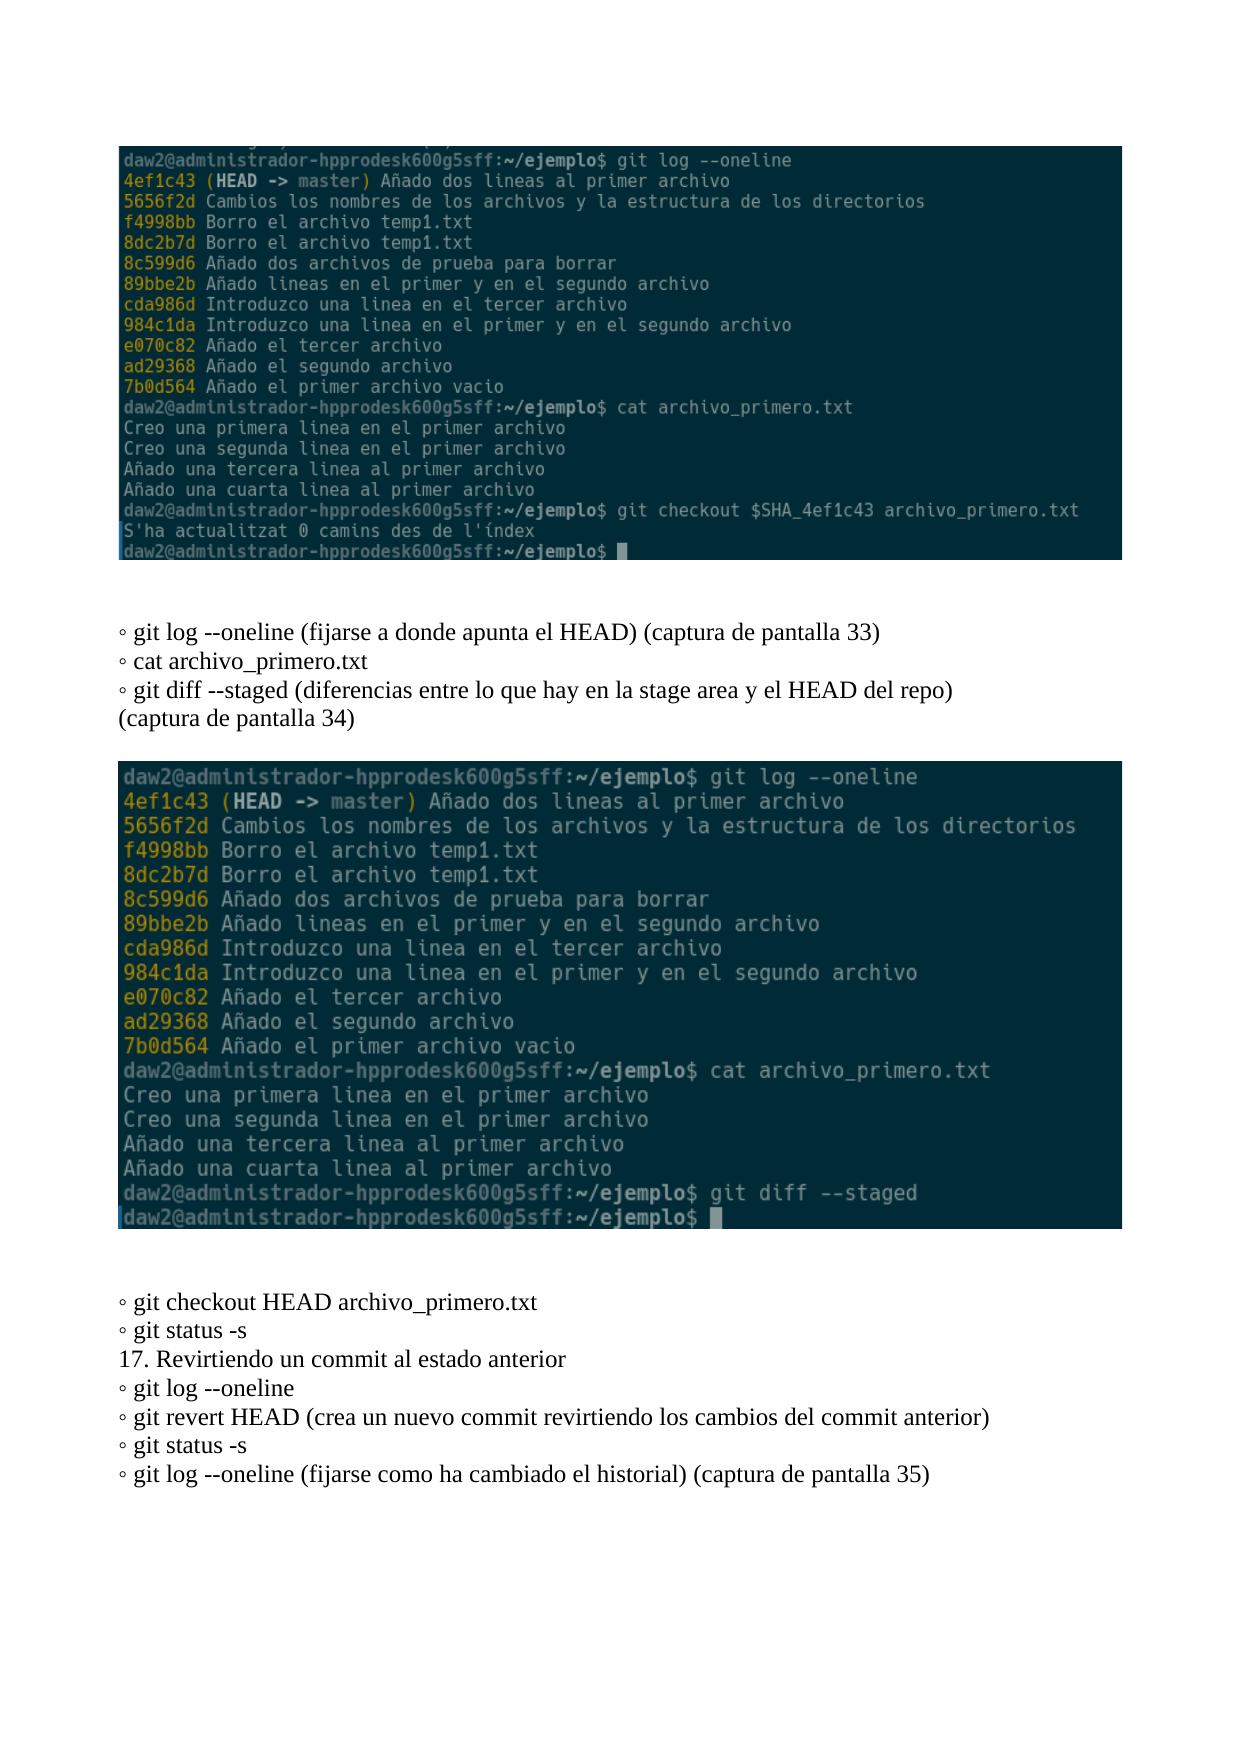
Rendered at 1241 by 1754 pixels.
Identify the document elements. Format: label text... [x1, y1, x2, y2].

picture [752, 198, 759, 207]
picture [228, 153, 236, 166]
picture [603, 895, 610, 906]
picture [467, 895, 476, 906]
picture [321, 400, 328, 413]
picture [351, 359, 358, 372]
picture [917, 503, 924, 516]
picture [280, 524, 286, 537]
picture [434, 363, 439, 372]
picture [600, 772, 612, 784]
picture [331, 198, 338, 207]
picture [425, 363, 430, 372]
picture [218, 174, 225, 187]
picture [660, 280, 666, 287]
picture [787, 915, 794, 931]
picture [431, 842, 439, 857]
picture [321, 424, 326, 434]
picture [250, 195, 255, 207]
picture [218, 321, 225, 331]
picture [434, 400, 451, 416]
picture [177, 339, 184, 351]
picture [289, 157, 307, 166]
picture [565, 1139, 574, 1151]
picture [598, 154, 605, 169]
picture [455, 1111, 463, 1126]
picture [249, 280, 256, 290]
picture [724, 821, 733, 833]
picture [369, 1091, 378, 1102]
picture [541, 1184, 549, 1200]
picture [515, 321, 533, 331]
picture [272, 1115, 280, 1126]
picture [187, 194, 194, 207]
picture [732, 503, 738, 516]
picture [300, 218, 307, 228]
picture [125, 421, 132, 434]
picture [567, 260, 574, 269]
picture [712, 1188, 720, 1204]
picture [162, 842, 170, 857]
picture [228, 342, 235, 351]
picture [382, 772, 403, 788]
picture [431, 944, 439, 955]
picture [393, 548, 399, 557]
picture [229, 524, 235, 537]
picture [598, 504, 605, 519]
picture [872, 1066, 879, 1077]
picture [167, 194, 173, 207]
picture [369, 993, 378, 1004]
picture [177, 277, 184, 290]
picture [752, 503, 759, 519]
picture [186, 866, 195, 882]
picture [600, 297, 605, 310]
picture [418, 1115, 427, 1126]
picture [663, 821, 672, 837]
picture [269, 503, 286, 516]
picture [454, 177, 461, 187]
picture [125, 944, 134, 955]
picture [341, 363, 348, 372]
picture [454, 153, 461, 166]
picture [297, 1091, 305, 1102]
picture [625, 1066, 648, 1078]
picture [651, 1188, 661, 1204]
picture [357, 968, 366, 980]
picture [638, 891, 648, 906]
picture [174, 940, 183, 955]
picture [481, 842, 488, 857]
picture [146, 380, 163, 393]
picture [149, 1164, 158, 1175]
picture [467, 1062, 489, 1078]
picture [259, 1038, 268, 1053]
picture [736, 919, 745, 931]
picture [443, 944, 452, 955]
picture [296, 944, 305, 955]
picture [663, 944, 671, 955]
picture [198, 1091, 207, 1102]
picture [600, 1213, 612, 1224]
picture [662, 1209, 672, 1224]
picture [626, 1115, 635, 1126]
picture [413, 400, 431, 413]
picture [281, 236, 286, 248]
picture [238, 445, 245, 458]
picture [626, 821, 635, 833]
picture [772, 404, 780, 413]
picture [249, 486, 256, 495]
picture [308, 895, 317, 906]
picture [235, 1066, 244, 1077]
picture [898, 195, 903, 207]
picture [761, 1184, 769, 1200]
picture [732, 157, 739, 166]
picture [610, 174, 615, 187]
picture [453, 424, 472, 434]
picture [369, 1188, 379, 1204]
picture [465, 157, 471, 166]
picture [968, 507, 975, 519]
picture [259, 445, 266, 454]
picture [300, 239, 307, 248]
picture [525, 507, 534, 516]
picture [187, 174, 194, 187]
picture [261, 944, 268, 955]
picture [218, 239, 225, 248]
picture [330, 383, 338, 392]
picture [369, 866, 378, 882]
picture [261, 1091, 268, 1102]
picture [598, 260, 605, 269]
picture [188, 466, 194, 475]
picture [589, 260, 595, 269]
picture [208, 465, 215, 475]
picture [432, 993, 439, 1004]
picture [290, 194, 296, 207]
picture [599, 177, 605, 186]
picture [525, 404, 534, 413]
picture [835, 404, 841, 411]
picture [638, 1091, 647, 1102]
picture [403, 339, 410, 351]
picture [238, 157, 245, 166]
picture [382, 321, 389, 331]
picture [794, 198, 800, 207]
picture [174, 797, 183, 808]
picture [691, 509, 697, 516]
picture [526, 421, 533, 434]
picture [156, 215, 163, 228]
picture [454, 219, 461, 228]
picture [855, 198, 862, 207]
picture [382, 363, 389, 372]
picture [687, 769, 696, 787]
picture [136, 260, 143, 269]
picture [235, 1091, 244, 1106]
picture [492, 1062, 513, 1082]
picture [485, 400, 492, 413]
picture [165, 400, 205, 415]
picture [334, 1086, 341, 1102]
picture [712, 198, 718, 207]
picture [125, 964, 134, 980]
picture [443, 1091, 452, 1102]
picture [187, 359, 194, 372]
picture [579, 260, 584, 269]
picture [249, 445, 256, 454]
picture [300, 301, 307, 310]
picture [418, 919, 427, 931]
picture [434, 342, 441, 351]
picture [742, 157, 749, 166]
picture [465, 318, 471, 331]
picture [312, 442, 317, 454]
picture [403, 527, 410, 537]
picture [272, 968, 280, 980]
picture [322, 342, 328, 351]
picture [146, 486, 153, 495]
picture [506, 280, 513, 289]
picture [272, 870, 280, 882]
picture [198, 968, 208, 980]
picture [279, 424, 286, 434]
picture [588, 280, 595, 290]
picture [445, 421, 451, 434]
picture [577, 797, 586, 808]
picture [136, 483, 143, 495]
picture [198, 793, 207, 808]
picture [249, 503, 256, 516]
picture [921, 1066, 928, 1077]
picture [670, 321, 677, 331]
picture [162, 1160, 170, 1175]
picture [352, 548, 358, 557]
picture [177, 297, 184, 310]
picture [320, 772, 330, 784]
picture [300, 383, 307, 396]
picture [146, 424, 153, 434]
picture [773, 821, 782, 833]
picture [311, 383, 317, 392]
picture [505, 895, 513, 906]
picture [455, 768, 464, 784]
picture [321, 445, 328, 454]
picture [331, 424, 338, 434]
picture [369, 821, 378, 833]
picture [496, 321, 502, 330]
picture [492, 944, 500, 955]
picture [413, 260, 420, 267]
picture [260, 1188, 268, 1200]
picture [310, 363, 317, 372]
picture [486, 298, 491, 310]
picture [577, 153, 585, 166]
picture [357, 846, 366, 857]
picture [321, 1139, 329, 1151]
picture [591, 1135, 598, 1151]
picture [284, 940, 293, 955]
picture [272, 1017, 280, 1029]
picture [369, 1115, 379, 1126]
picture [137, 1037, 159, 1053]
picture [345, 895, 354, 906]
picture [602, 919, 611, 931]
picture [469, 919, 476, 931]
picture [322, 260, 327, 269]
picture [186, 915, 195, 931]
picture [884, 1062, 891, 1078]
picture [162, 866, 170, 882]
picture [456, 1086, 464, 1102]
picture [296, 870, 305, 882]
picture [712, 1066, 720, 1078]
picture [415, 483, 431, 495]
picture [710, 1207, 722, 1229]
picture [721, 321, 728, 331]
picture [701, 503, 708, 516]
picture [361, 503, 390, 516]
picture [362, 239, 369, 248]
picture [600, 1188, 612, 1200]
picture [285, 1164, 293, 1175]
picture [579, 1115, 586, 1126]
picture [239, 301, 245, 310]
picture [165, 503, 205, 518]
picture [414, 280, 420, 289]
picture [382, 1188, 403, 1204]
picture [249, 321, 256, 331]
picture [382, 198, 389, 207]
picture [381, 174, 390, 187]
picture [280, 380, 286, 392]
picture [247, 1184, 257, 1200]
picture [300, 339, 306, 351]
picture [443, 993, 451, 1004]
picture [465, 198, 471, 207]
picture [198, 524, 204, 537]
picture [455, 1184, 465, 1200]
picture [359, 993, 366, 1004]
picture [247, 993, 256, 1004]
picture [208, 153, 215, 166]
picture [146, 256, 153, 269]
picture [259, 527, 266, 537]
picture [587, 548, 596, 557]
picture [443, 1213, 451, 1224]
picture [703, 404, 708, 413]
picture [742, 404, 749, 416]
picture [614, 1062, 621, 1082]
picture [309, 989, 317, 1004]
picture [602, 1087, 610, 1102]
picture [895, 817, 904, 833]
picture [418, 1091, 427, 1102]
picture [125, 194, 132, 207]
picture [609, 260, 615, 269]
picture [803, 503, 811, 516]
picture [218, 195, 246, 207]
picture [124, 1184, 159, 1200]
picture [331, 260, 338, 269]
picture [602, 1140, 610, 1151]
picture [674, 1066, 685, 1078]
picture [197, 424, 204, 434]
picture [341, 280, 348, 290]
picture [165, 153, 205, 168]
picture [403, 544, 410, 557]
picture [238, 359, 245, 372]
picture [503, 1188, 513, 1204]
picture [321, 239, 327, 246]
picture [446, 445, 472, 454]
picture [516, 527, 523, 537]
picture [920, 821, 927, 827]
picture [218, 548, 225, 557]
picture [139, 1091, 146, 1102]
picture [475, 400, 482, 413]
picture [465, 236, 471, 248]
picture [434, 321, 441, 331]
picture [165, 544, 205, 560]
picture [587, 157, 596, 166]
picture [565, 1160, 574, 1175]
text ◦ git revert HEAD (crea un nuevo commit revirtiendo los cambios del commit anterior) [118, 1402, 1122, 1430]
picture [467, 1209, 489, 1224]
picture [469, 1042, 476, 1053]
picture [333, 989, 341, 1004]
text ◦ git diff --staged (diferencias entre lo que hay en la stage area y el HEAD del repo) [118, 675, 1122, 703]
picture [208, 297, 214, 310]
picture [506, 1091, 537, 1102]
picture [240, 524, 245, 537]
picture [557, 321, 563, 334]
picture [331, 301, 338, 310]
picture [228, 400, 236, 413]
picture [382, 891, 390, 906]
picture [321, 817, 329, 833]
picture [516, 968, 525, 980]
picture [272, 993, 280, 1004]
picture [228, 383, 235, 392]
picture [465, 215, 471, 228]
picture [553, 1062, 561, 1077]
picture [553, 895, 562, 906]
picture [340, 177, 349, 187]
picture [479, 1115, 488, 1131]
picture [481, 1013, 488, 1029]
picture [382, 1213, 403, 1229]
picture [493, 1115, 500, 1126]
picture [249, 218, 256, 228]
picture [507, 445, 513, 454]
picture [406, 846, 415, 857]
picture [420, 821, 427, 833]
picture [321, 486, 328, 495]
picture [495, 445, 502, 454]
picture [528, 1213, 537, 1224]
picture [737, 1185, 745, 1200]
picture [118, 146, 132, 560]
picture [797, 1062, 806, 1077]
picture [536, 260, 543, 269]
picture [198, 940, 207, 955]
picture [284, 1115, 293, 1126]
picture [413, 503, 431, 516]
picture [206, 359, 225, 372]
picture [228, 486, 235, 495]
picture [537, 277, 543, 290]
picture [149, 793, 158, 808]
picture [136, 380, 143, 393]
picture [279, 177, 287, 185]
picture [362, 260, 369, 269]
picture [405, 768, 440, 784]
picture [823, 821, 830, 833]
picture [383, 236, 388, 248]
picture [958, 817, 965, 833]
picture [538, 442, 543, 454]
picture [272, 846, 280, 857]
picture [311, 198, 317, 207]
picture [475, 465, 482, 475]
picture [516, 301, 523, 310]
picture [507, 318, 512, 331]
picture [218, 404, 225, 413]
picture [247, 1164, 256, 1175]
picture [764, 157, 769, 166]
picture [393, 817, 415, 833]
picture [465, 524, 471, 537]
picture [712, 944, 720, 955]
picture [382, 301, 389, 310]
picture [536, 465, 543, 475]
picture [222, 1013, 244, 1029]
picture [670, 198, 677, 207]
picture [689, 797, 696, 808]
picture [687, 895, 696, 906]
picture [651, 793, 659, 808]
picture [845, 507, 852, 516]
picture [346, 846, 354, 857]
picture [418, 993, 427, 1004]
picture [124, 1062, 159, 1078]
picture [454, 260, 461, 269]
picture [825, 401, 831, 413]
text 17. Revirtiendo un commit al estado anterior [118, 1344, 1122, 1373]
picture [492, 1184, 501, 1200]
picture [198, 891, 207, 906]
picture [247, 1062, 257, 1078]
picture [406, 1115, 415, 1126]
picture [137, 1013, 146, 1029]
picture [431, 1135, 439, 1151]
picture [454, 198, 461, 207]
picture [467, 817, 476, 833]
picture [680, 177, 687, 187]
picture [272, 1042, 280, 1053]
picture [238, 465, 245, 475]
picture [177, 380, 195, 393]
picture [415, 380, 420, 392]
picture [822, 1066, 830, 1078]
picture [557, 445, 564, 454]
picture [156, 424, 163, 434]
picture [156, 445, 163, 454]
picture [124, 174, 143, 187]
picture [600, 1066, 612, 1078]
picture [761, 1066, 769, 1078]
picture [785, 968, 794, 980]
picture [338, 383, 348, 392]
picture [481, 866, 488, 882]
picture [228, 282, 235, 290]
picture [406, 1017, 415, 1029]
picture [223, 940, 231, 955]
picture [516, 846, 525, 857]
picture [599, 194, 605, 207]
picture [247, 1115, 256, 1126]
picture [362, 527, 369, 537]
picture [235, 793, 244, 808]
picture [528, 195, 533, 207]
picture [308, 1091, 317, 1102]
picture [272, 895, 280, 906]
picture [281, 277, 286, 290]
picture [383, 277, 389, 290]
picture [211, 1139, 219, 1151]
picture [295, 1209, 317, 1224]
picture [464, 486, 471, 495]
picture [538, 421, 543, 434]
picture [345, 993, 354, 1004]
picture [454, 321, 461, 331]
picture [149, 944, 158, 955]
picture [680, 321, 687, 331]
picture [528, 1188, 537, 1200]
picture [333, 821, 342, 833]
picture [479, 821, 488, 833]
picture [187, 256, 194, 269]
picture [783, 321, 790, 331]
picture [207, 215, 215, 228]
picture [526, 301, 533, 309]
picture [125, 524, 132, 537]
picture [149, 915, 159, 931]
picture [381, 797, 391, 808]
picture [726, 769, 733, 784]
picture [846, 1188, 855, 1200]
picture [333, 968, 342, 980]
picture [187, 530, 194, 537]
picture [394, 363, 399, 372]
picture [124, 483, 133, 495]
picture [261, 968, 268, 980]
picture [166, 486, 173, 495]
picture [629, 404, 636, 413]
picture [310, 915, 317, 931]
picture [333, 1160, 341, 1175]
picture [406, 870, 415, 882]
picture [248, 153, 256, 166]
picture [937, 507, 944, 516]
picture [434, 153, 451, 169]
picture [321, 919, 329, 931]
picture [321, 221, 327, 228]
picture [712, 178, 718, 187]
picture [433, 465, 451, 475]
picture [546, 507, 575, 519]
picture [691, 400, 698, 413]
picture [259, 198, 266, 207]
picture [651, 919, 660, 931]
picture [537, 544, 542, 560]
picture [223, 768, 232, 784]
picture [579, 1091, 586, 1102]
picture [526, 442, 533, 454]
picture [290, 280, 297, 289]
picture [443, 846, 476, 861]
picture [403, 400, 410, 413]
picture [515, 1115, 538, 1126]
picture [475, 256, 482, 269]
picture [712, 964, 720, 980]
picture [352, 404, 358, 413]
picture [557, 424, 564, 434]
picture [431, 968, 439, 980]
picture [404, 421, 410, 434]
picture [347, 1091, 354, 1102]
picture [309, 842, 317, 857]
picture [423, 445, 430, 457]
picture [504, 1017, 513, 1029]
picture [125, 256, 132, 269]
picture [185, 793, 196, 808]
picture [406, 1164, 415, 1175]
picture [528, 1042, 537, 1053]
picture [321, 363, 328, 375]
picture [373, 198, 379, 207]
picture [413, 153, 431, 166]
picture [822, 797, 830, 808]
picture [638, 968, 648, 984]
picture [345, 1017, 354, 1029]
picture [541, 1209, 549, 1224]
picture [506, 260, 513, 272]
picture [372, 445, 379, 454]
picture [187, 236, 194, 248]
picture [186, 891, 195, 906]
picture [420, 940, 427, 955]
picture [392, 445, 400, 454]
picture [173, 768, 221, 787]
picture [516, 821, 525, 833]
picture [895, 772, 904, 784]
picture [1021, 507, 1026, 516]
picture [331, 507, 349, 519]
picture [311, 239, 317, 248]
picture [577, 503, 585, 516]
picture [321, 177, 327, 187]
picture [296, 968, 305, 980]
picture [351, 219, 358, 228]
picture [372, 424, 379, 434]
picture [907, 968, 916, 980]
picture [273, 817, 280, 833]
picture [526, 486, 533, 495]
picture [394, 919, 403, 931]
picture [516, 503, 523, 517]
picture [175, 964, 183, 980]
picture [639, 827, 647, 833]
picture [565, 919, 574, 931]
picture [495, 424, 502, 434]
picture [392, 239, 410, 248]
picture [364, 174, 368, 190]
picture [589, 797, 599, 808]
picture [526, 527, 533, 537]
picture [762, 821, 769, 833]
picture [475, 503, 482, 516]
picture [361, 400, 390, 413]
picture [516, 445, 523, 454]
picture [625, 1188, 648, 1200]
picture [602, 1164, 610, 1175]
picture [529, 821, 536, 827]
picture [774, 797, 782, 808]
picture [321, 321, 328, 331]
picture [124, 503, 132, 516]
picture [814, 195, 821, 207]
picture [687, 919, 696, 931]
picture [504, 866, 512, 882]
picture [333, 870, 342, 882]
picture [465, 297, 471, 310]
picture [639, 919, 646, 925]
picture [553, 1184, 561, 1200]
picture [579, 944, 586, 955]
picture [736, 968, 745, 980]
picture [456, 1164, 464, 1175]
picture [526, 280, 533, 290]
picture [284, 1066, 293, 1077]
picture [124, 989, 147, 1004]
picture [455, 1209, 464, 1224]
picture [211, 1115, 219, 1126]
picture [333, 944, 342, 955]
picture [454, 383, 460, 392]
picture [529, 842, 536, 857]
picture [541, 1062, 549, 1077]
picture [369, 1164, 379, 1175]
picture [495, 301, 502, 310]
picture [239, 218, 245, 228]
picture [608, 277, 615, 290]
picture [394, 797, 403, 808]
picture [455, 919, 464, 935]
picture [149, 1013, 158, 1029]
picture [553, 793, 561, 808]
picture [404, 441, 409, 454]
picture [895, 1188, 904, 1200]
picture [687, 1185, 696, 1203]
picture [537, 153, 542, 169]
picture [321, 895, 329, 906]
picture [516, 1209, 525, 1224]
picture [309, 866, 317, 882]
picture [362, 445, 369, 454]
picture [506, 462, 513, 475]
picture [137, 915, 146, 931]
picture [413, 544, 431, 557]
picture [733, 321, 738, 331]
picture [602, 944, 611, 955]
picture [414, 465, 420, 475]
picture [810, 821, 818, 833]
picture [479, 944, 489, 955]
picture [310, 260, 317, 269]
picture [332, 797, 354, 808]
picture [699, 821, 708, 833]
picture [608, 321, 615, 331]
picture [566, 821, 574, 833]
picture [362, 424, 369, 434]
picture [124, 1135, 146, 1151]
picture [218, 157, 225, 166]
picture [186, 1115, 195, 1126]
picture [362, 318, 368, 331]
picture [410, 239, 420, 252]
picture [602, 1111, 610, 1126]
picture [692, 280, 698, 289]
picture [362, 486, 369, 495]
picture [320, 1188, 330, 1200]
picture [576, 1069, 587, 1073]
picture [443, 968, 452, 980]
picture [527, 260, 533, 269]
picture [156, 194, 163, 207]
picture [631, 507, 636, 516]
picture [296, 891, 305, 906]
picture [162, 915, 184, 931]
picture [281, 465, 286, 475]
picture [270, 301, 276, 310]
picture [405, 1184, 440, 1200]
picture [454, 503, 461, 516]
picture [208, 503, 215, 516]
picture [125, 342, 133, 351]
picture [443, 772, 451, 784]
picture [321, 153, 328, 166]
picture [124, 1209, 159, 1224]
picture [588, 297, 595, 310]
picture [321, 944, 329, 955]
picture [166, 215, 173, 228]
picture [156, 400, 163, 413]
picture [284, 772, 293, 784]
picture [495, 465, 502, 475]
picture [797, 964, 806, 980]
text ◦ cat archivo_primero.txt [118, 646, 1122, 675]
picture [333, 1188, 342, 1200]
picture [174, 866, 184, 882]
picture [475, 280, 482, 293]
picture [431, 1017, 439, 1029]
picture [590, 1062, 598, 1079]
picture [689, 940, 696, 955]
picture [969, 1066, 977, 1077]
picture [162, 891, 170, 906]
picture [331, 404, 349, 416]
picture [660, 321, 667, 334]
picture [476, 486, 482, 495]
picture [382, 1066, 403, 1082]
picture [345, 919, 354, 931]
picture [577, 400, 585, 413]
picture [651, 895, 659, 906]
picture [369, 842, 378, 857]
picture [465, 507, 471, 516]
picture [186, 1091, 195, 1102]
picture [322, 380, 327, 392]
picture [506, 524, 513, 537]
text ◦ git status -s [118, 1315, 1122, 1344]
picture [495, 483, 502, 495]
picture [834, 772, 843, 784]
picture [423, 342, 429, 351]
picture [162, 1184, 170, 1200]
picture [161, 1062, 170, 1078]
picture [406, 1091, 415, 1102]
picture [712, 919, 720, 931]
picture [333, 846, 342, 857]
picture [357, 919, 366, 931]
picture [382, 821, 390, 833]
picture [223, 1184, 232, 1200]
picture [321, 527, 327, 534]
picture [162, 1135, 170, 1151]
picture [479, 968, 488, 980]
picture [177, 359, 184, 372]
picture [125, 1086, 134, 1102]
picture [576, 1216, 587, 1220]
picture [444, 215, 450, 228]
picture [639, 198, 646, 207]
picture [455, 1062, 464, 1077]
picture [443, 1115, 452, 1126]
picture [187, 215, 195, 228]
picture [271, 1184, 280, 1200]
picture [680, 157, 687, 169]
picture [369, 793, 378, 808]
picture [369, 1017, 378, 1029]
picture [423, 301, 430, 310]
picture [481, 1135, 488, 1151]
picture [742, 195, 749, 207]
picture [542, 1164, 549, 1175]
picture [156, 527, 163, 537]
picture [247, 964, 256, 980]
picture [198, 1115, 207, 1126]
picture [162, 817, 170, 833]
picture [662, 768, 672, 784]
picture [333, 772, 342, 784]
picture [674, 1188, 685, 1200]
picture [640, 177, 646, 186]
picture [311, 218, 317, 228]
picture [369, 968, 378, 980]
picture [541, 919, 550, 935]
picture [146, 301, 153, 310]
picture [228, 503, 236, 516]
picture [651, 1066, 661, 1082]
picture [259, 404, 266, 413]
picture [404, 486, 410, 495]
picture [917, 198, 924, 207]
picture [270, 277, 276, 290]
picture [392, 218, 420, 231]
picture [980, 507, 985, 516]
picture [894, 1066, 916, 1078]
picture [576, 1191, 587, 1196]
picture [136, 359, 143, 372]
picture [177, 194, 184, 207]
picture [753, 404, 759, 413]
picture [773, 915, 782, 931]
picture [619, 301, 626, 310]
picture [517, 919, 525, 931]
picture [434, 301, 441, 310]
picture [589, 1115, 598, 1126]
picture [455, 968, 464, 980]
picture [341, 486, 348, 495]
picture [146, 215, 153, 228]
picture [834, 1066, 843, 1078]
picture [541, 1042, 549, 1053]
picture [249, 174, 257, 187]
picture [382, 944, 390, 955]
picture [223, 1062, 232, 1078]
picture [883, 1188, 892, 1204]
picture [331, 445, 338, 454]
picture [423, 383, 430, 392]
picture [269, 342, 277, 351]
picture [186, 940, 195, 955]
picture [146, 277, 174, 290]
picture [469, 1139, 476, 1151]
picture [795, 404, 800, 413]
picture [146, 239, 153, 248]
picture [156, 236, 163, 248]
picture [1031, 821, 1038, 833]
picture [492, 1017, 500, 1029]
picture [162, 768, 170, 784]
picture [271, 768, 280, 784]
picture [407, 940, 415, 955]
picture [174, 891, 183, 906]
picture [156, 359, 163, 372]
picture [567, 280, 574, 290]
picture [871, 768, 879, 784]
picture [929, 507, 934, 516]
picture [699, 915, 708, 931]
picture [671, 177, 677, 187]
picture [691, 318, 698, 331]
picture [136, 339, 143, 351]
picture [295, 768, 317, 784]
picture [529, 940, 537, 955]
picture [555, 1042, 561, 1053]
picture [383, 866, 390, 882]
picture [331, 215, 338, 228]
picture [382, 993, 391, 1004]
picture [351, 280, 358, 289]
picture [598, 280, 605, 289]
picture [785, 797, 794, 808]
picture [409, 793, 414, 812]
picture [834, 821, 843, 833]
picture [357, 1184, 366, 1200]
picture [333, 919, 342, 931]
picture [475, 153, 482, 166]
picture [845, 198, 852, 207]
picture [809, 968, 818, 980]
picture [198, 1164, 207, 1175]
picture [434, 544, 451, 560]
picture [238, 486, 245, 495]
picture [486, 174, 492, 187]
picture [663, 968, 672, 980]
picture [135, 507, 154, 516]
picture [321, 968, 329, 980]
picture [383, 215, 389, 228]
picture [516, 944, 525, 955]
picture [541, 1139, 549, 1151]
picture [537, 503, 542, 519]
picture [362, 297, 368, 310]
picture [836, 198, 841, 207]
text ◦ git log --oneline (fijarse como ha cambiado el historial) (captura de pantalla 35) [118, 1459, 1122, 1488]
picture [309, 1013, 317, 1029]
picture [248, 1136, 256, 1151]
picture [418, 1139, 427, 1151]
picture [166, 380, 173, 393]
picture [222, 989, 244, 1004]
picture [247, 793, 269, 808]
picture [518, 462, 523, 475]
picture [403, 153, 410, 166]
picture [249, 846, 256, 857]
picture [687, 1062, 696, 1081]
picture [269, 527, 276, 537]
picture [516, 1042, 525, 1053]
picture [674, 1213, 685, 1224]
picture [434, 524, 441, 537]
picture [775, 1184, 781, 1200]
picture [420, 964, 427, 980]
picture [284, 1213, 293, 1224]
picture [352, 177, 358, 186]
picture [944, 817, 953, 833]
picture [651, 280, 656, 289]
picture [382, 1139, 390, 1151]
picture [247, 919, 256, 931]
picture [895, 968, 904, 980]
picture [464, 383, 471, 392]
picture [229, 239, 235, 248]
picture [454, 400, 461, 413]
picture [578, 280, 585, 293]
picture [308, 1115, 317, 1126]
picture [492, 1042, 500, 1053]
picture [300, 198, 307, 207]
picture [249, 870, 256, 882]
picture [434, 260, 441, 272]
picture [260, 1066, 268, 1078]
picture [186, 1037, 208, 1053]
picture [300, 321, 307, 331]
picture [907, 1184, 916, 1200]
picture [259, 915, 268, 931]
picture [825, 503, 831, 516]
picture [688, 817, 696, 833]
picture [352, 157, 358, 166]
picture [240, 421, 245, 434]
picture [198, 817, 207, 833]
picture [485, 544, 492, 557]
picture [308, 1164, 317, 1175]
picture [557, 256, 564, 269]
picture [136, 194, 143, 207]
picture [341, 321, 348, 331]
picture [675, 968, 684, 980]
picture [228, 363, 235, 372]
picture [589, 895, 598, 906]
picture [187, 297, 194, 310]
picture [454, 301, 461, 310]
picture [218, 218, 225, 228]
picture [197, 445, 204, 454]
picture [238, 339, 245, 351]
picture [443, 1188, 451, 1200]
picture [166, 256, 173, 269]
picture [423, 198, 430, 207]
picture [393, 157, 399, 166]
picture [211, 1164, 219, 1175]
picture [721, 507, 728, 516]
picture [124, 462, 133, 475]
picture [487, 380, 492, 392]
picture [920, 827, 928, 833]
picture [1017, 821, 1026, 833]
picture [301, 441, 307, 454]
picture [660, 177, 667, 187]
picture [341, 256, 348, 269]
picture [467, 1184, 489, 1200]
picture [359, 895, 366, 906]
picture [638, 944, 647, 955]
picture [239, 321, 245, 331]
picture [177, 424, 184, 434]
picture [177, 215, 184, 228]
picture [403, 321, 410, 331]
picture [177, 256, 184, 269]
text ◦ git checkout HEAD archivo_primero.txt [118, 1287, 1122, 1315]
picture [156, 503, 163, 516]
picture [455, 1139, 464, 1155]
picture [614, 797, 623, 808]
picture [229, 424, 235, 434]
picture [528, 1066, 537, 1078]
picture [136, 842, 147, 857]
picture [675, 919, 684, 931]
picture [516, 895, 525, 906]
picture [711, 507, 718, 516]
picture [271, 1209, 280, 1224]
picture [235, 772, 244, 784]
picture [699, 968, 708, 980]
picture [403, 177, 410, 187]
picture [614, 1139, 623, 1151]
picture [208, 400, 215, 413]
picture [146, 445, 153, 454]
picture [310, 1139, 317, 1151]
picture [161, 1209, 170, 1224]
picture [333, 1066, 342, 1077]
picture [300, 524, 307, 537]
picture [295, 1184, 317, 1200]
picture [218, 445, 225, 454]
picture [406, 964, 414, 980]
picture [125, 380, 132, 392]
picture [259, 891, 268, 906]
picture [590, 1184, 598, 1201]
picture [671, 404, 677, 413]
picture [269, 363, 276, 370]
picture [1051, 503, 1057, 516]
picture [588, 321, 595, 331]
picture [546, 548, 575, 560]
picture [301, 483, 306, 495]
picture [372, 383, 379, 392]
picture [368, 1042, 390, 1053]
picture [542, 1091, 549, 1102]
picture [279, 486, 286, 495]
picture [301, 421, 307, 434]
picture [357, 768, 366, 784]
picture [405, 1062, 440, 1078]
picture [435, 445, 441, 454]
picture [492, 1209, 513, 1229]
picture [173, 1209, 221, 1227]
picture [322, 462, 327, 475]
picture [149, 1091, 158, 1102]
picture [357, 1091, 366, 1102]
picture [177, 236, 184, 248]
picture [333, 1017, 341, 1029]
picture [228, 545, 236, 557]
picture [259, 297, 266, 310]
picture [721, 157, 728, 166]
picture [235, 968, 244, 980]
picture [504, 793, 513, 808]
picture [455, 280, 461, 289]
picture [485, 198, 492, 207]
picture [506, 198, 512, 207]
picture [495, 383, 502, 392]
picture [353, 524, 358, 537]
picture [222, 1038, 244, 1053]
picture [431, 895, 439, 906]
picture [394, 1013, 403, 1029]
picture [970, 821, 977, 833]
picture [343, 218, 348, 228]
picture [516, 768, 525, 784]
picture [124, 400, 132, 413]
picture [392, 321, 400, 331]
picture [373, 318, 379, 331]
picture [357, 1115, 366, 1126]
picture [577, 321, 585, 331]
picture [764, 404, 769, 413]
picture [207, 486, 215, 495]
picture [701, 280, 708, 290]
picture [186, 964, 195, 980]
picture [332, 363, 338, 372]
picture [557, 198, 564, 207]
picture [516, 870, 525, 882]
picture [149, 891, 158, 906]
picture [382, 1164, 390, 1175]
picture [393, 507, 399, 516]
picture [382, 1017, 390, 1029]
picture [465, 548, 471, 557]
picture [162, 1013, 170, 1029]
picture [413, 174, 420, 187]
picture [486, 465, 492, 475]
picture [403, 301, 410, 310]
picture [156, 544, 163, 557]
picture [529, 964, 537, 980]
picture [157, 174, 163, 187]
picture [485, 503, 492, 516]
picture [761, 919, 769, 931]
picture [887, 198, 893, 207]
picture [403, 363, 410, 372]
picture [357, 944, 366, 955]
picture [333, 1042, 342, 1057]
picture [369, 772, 379, 788]
picture [156, 153, 163, 166]
picture [652, 944, 659, 955]
picture [670, 157, 677, 166]
picture [295, 1062, 317, 1078]
picture [135, 548, 154, 557]
picture [403, 380, 410, 392]
picture [455, 465, 461, 475]
picture [174, 1037, 183, 1053]
picture [639, 821, 646, 827]
picture [443, 1164, 452, 1179]
picture [589, 944, 598, 955]
picture [135, 215, 143, 228]
picture [249, 342, 256, 351]
picture [554, 1139, 562, 1151]
picture [445, 260, 451, 269]
picture [357, 870, 366, 882]
picture [505, 1111, 512, 1126]
picture [218, 507, 225, 516]
picture [125, 1037, 134, 1053]
picture [444, 527, 451, 537]
picture [608, 198, 615, 207]
picture [218, 301, 225, 310]
picture [998, 507, 1016, 516]
picture [309, 1038, 317, 1053]
picture [638, 797, 647, 808]
picture [125, 891, 134, 906]
picture [271, 1091, 293, 1102]
picture [871, 1188, 879, 1200]
picture [249, 260, 256, 269]
picture [156, 462, 163, 475]
picture [445, 486, 451, 495]
picture [296, 915, 305, 931]
picture [272, 1062, 280, 1078]
picture [981, 821, 989, 833]
picture [423, 321, 430, 331]
picture [260, 1213, 268, 1224]
picture [907, 821, 916, 833]
picture [218, 527, 225, 537]
picture [270, 424, 276, 433]
picture [372, 280, 379, 290]
picture [431, 915, 439, 931]
picture [663, 919, 672, 935]
picture [467, 768, 489, 784]
picture [614, 821, 623, 833]
picture [753, 153, 759, 166]
picture [393, 524, 400, 537]
picture [443, 1066, 451, 1078]
picture [174, 817, 183, 833]
picture [403, 280, 410, 293]
picture [135, 157, 154, 166]
picture [137, 445, 143, 454]
picture [871, 821, 879, 833]
picture [312, 483, 317, 495]
picture [590, 1209, 598, 1226]
picture [553, 968, 562, 984]
picture [290, 465, 297, 475]
picture [146, 194, 153, 207]
picture [662, 1184, 672, 1200]
picture [691, 174, 698, 187]
picture [625, 772, 648, 784]
picture [321, 544, 328, 557]
picture [640, 154, 646, 166]
picture [394, 846, 403, 857]
picture [357, 1062, 366, 1077]
picture [259, 1013, 268, 1029]
picture [496, 198, 502, 207]
picture [174, 1164, 183, 1175]
picture [1054, 821, 1063, 833]
picture [993, 821, 1001, 833]
picture [247, 1017, 256, 1029]
picture [345, 821, 354, 833]
picture [413, 195, 420, 207]
picture [631, 157, 636, 166]
picture [361, 544, 390, 557]
picture [248, 940, 255, 955]
picture [588, 177, 595, 190]
picture [125, 817, 134, 833]
picture [614, 1209, 621, 1229]
picture [362, 195, 369, 207]
picture [589, 1164, 598, 1175]
picture [383, 842, 390, 857]
picture [565, 1091, 574, 1102]
picture [479, 1091, 488, 1106]
picture [125, 363, 132, 372]
picture [166, 297, 173, 310]
picture [701, 895, 708, 906]
picture [406, 895, 415, 906]
picture [341, 465, 348, 473]
picture [309, 968, 317, 980]
picture [135, 297, 143, 310]
picture [859, 1185, 867, 1200]
picture [270, 483, 275, 495]
picture [413, 359, 420, 372]
picture [146, 359, 153, 372]
picture [763, 503, 770, 516]
picture [811, 793, 818, 808]
picture [272, 793, 282, 808]
picture [249, 239, 256, 248]
picture [712, 772, 720, 788]
picture [811, 1062, 818, 1078]
picture [149, 1139, 158, 1151]
picture [721, 198, 728, 207]
picture [382, 968, 390, 980]
picture [149, 989, 158, 1004]
picture [721, 177, 728, 187]
picture [423, 424, 430, 437]
picture [516, 797, 525, 808]
picture [546, 404, 575, 416]
picture [712, 404, 718, 413]
picture [218, 277, 225, 289]
picture [785, 821, 794, 833]
picture [331, 548, 349, 560]
picture [475, 383, 481, 390]
picture [577, 1135, 586, 1151]
picture [186, 989, 195, 1004]
picture [566, 968, 574, 980]
picture [640, 504, 646, 516]
picture [826, 195, 831, 207]
picture [773, 503, 791, 516]
picture [773, 772, 782, 784]
picture [198, 866, 207, 882]
picture [538, 321, 543, 331]
picture [197, 465, 204, 475]
picture [341, 198, 359, 207]
picture [247, 1209, 257, 1224]
picture [467, 793, 476, 808]
picture [392, 301, 400, 310]
picture [223, 866, 244, 882]
picture [434, 503, 451, 519]
picture [619, 507, 626, 519]
picture [269, 321, 276, 331]
picture [516, 195, 523, 207]
picture [467, 1013, 476, 1029]
picture [187, 445, 194, 454]
picture [435, 424, 440, 434]
picture [469, 1160, 489, 1175]
picture [296, 1111, 305, 1126]
picture [590, 768, 598, 785]
picture [752, 318, 759, 331]
picture [359, 1135, 366, 1151]
picture [797, 793, 806, 808]
picture [948, 507, 955, 516]
picture [761, 797, 769, 808]
picture [198, 989, 207, 1004]
picture [269, 400, 286, 413]
picture [589, 1091, 598, 1102]
picture [660, 507, 667, 516]
picture [259, 548, 266, 557]
picture [249, 363, 256, 372]
picture [296, 1017, 305, 1029]
picture [602, 797, 610, 808]
picture [284, 964, 293, 980]
picture [137, 895, 146, 906]
picture [289, 404, 307, 413]
picture [625, 1213, 648, 1224]
picture [248, 424, 266, 434]
picture [542, 1115, 549, 1126]
picture [135, 404, 154, 413]
picture [137, 424, 142, 434]
picture [139, 1115, 146, 1126]
text ◦ git log --oneline (fijarse a donde apunta el HEAD) (captura de pantalla 33) [118, 617, 1122, 646]
picture [393, 486, 400, 499]
picture [434, 486, 441, 495]
picture [443, 827, 451, 833]
picture [651, 1213, 661, 1229]
picture [721, 404, 728, 413]
picture [167, 318, 173, 331]
picture [615, 944, 623, 955]
picture [507, 483, 512, 495]
picture [289, 548, 307, 557]
picture [618, 177, 636, 187]
picture [576, 775, 587, 780]
picture [187, 277, 195, 290]
picture [443, 821, 451, 827]
picture [525, 157, 534, 166]
picture [701, 198, 708, 207]
picture [211, 1091, 219, 1102]
picture [249, 301, 256, 310]
picture [166, 236, 174, 248]
picture [664, 895, 672, 906]
picture [405, 1209, 440, 1224]
picture [362, 363, 369, 372]
picture [836, 503, 841, 516]
picture [578, 201, 583, 211]
picture [479, 797, 488, 808]
picture [146, 524, 153, 537]
picture [464, 260, 472, 269]
picture [218, 380, 225, 392]
picture [146, 339, 153, 351]
picture [166, 177, 173, 187]
picture [425, 277, 430, 290]
picture [565, 1042, 574, 1053]
picture [981, 1062, 989, 1078]
picture [369, 1139, 378, 1151]
picture [321, 503, 328, 516]
picture [443, 1042, 451, 1053]
picture [858, 968, 867, 980]
picture [156, 483, 163, 495]
picture [553, 1164, 561, 1175]
picture [186, 1013, 195, 1029]
picture [785, 1066, 794, 1078]
picture [680, 507, 687, 516]
picture [487, 524, 492, 537]
picture [347, 1160, 353, 1175]
picture [239, 239, 245, 248]
picture [296, 846, 305, 857]
picture [783, 157, 790, 164]
picture [222, 915, 244, 931]
picture [223, 964, 231, 980]
picture [476, 445, 482, 454]
picture [284, 1188, 293, 1200]
picture [346, 1042, 354, 1053]
picture [773, 157, 780, 166]
picture [149, 870, 158, 882]
picture [207, 194, 214, 207]
picture [434, 383, 441, 392]
picture [798, 818, 806, 833]
picture [774, 1066, 781, 1077]
picture [149, 1115, 159, 1126]
picture [476, 424, 482, 434]
picture [149, 842, 158, 857]
picture [156, 256, 163, 269]
picture [676, 895, 684, 906]
picture [208, 527, 215, 537]
picture [269, 256, 276, 269]
picture [341, 445, 348, 454]
picture [238, 256, 245, 269]
picture [162, 940, 170, 955]
picture [372, 342, 379, 351]
picture [691, 195, 697, 207]
picture [485, 153, 492, 166]
picture [661, 198, 667, 207]
picture [507, 301, 513, 310]
picture [403, 256, 410, 269]
picture [614, 915, 622, 931]
picture [492, 768, 501, 784]
picture [281, 339, 286, 351]
picture [577, 821, 586, 833]
picture [565, 944, 574, 955]
picture [174, 993, 183, 1004]
picture [516, 1062, 525, 1078]
picture [331, 174, 338, 187]
picture [503, 772, 513, 788]
picture [780, 404, 790, 413]
picture [598, 401, 605, 416]
picture [124, 793, 147, 808]
picture [247, 768, 257, 784]
picture [137, 817, 146, 833]
picture [454, 239, 461, 248]
picture [619, 404, 625, 413]
picture [517, 1139, 525, 1151]
picture [897, 507, 903, 516]
picture [396, 895, 402, 906]
picture [229, 218, 235, 228]
picture [858, 817, 867, 833]
picture [701, 793, 708, 808]
picture [444, 174, 451, 187]
picture [553, 940, 561, 955]
picture [351, 465, 358, 475]
picture [505, 1164, 513, 1175]
picture [249, 383, 256, 392]
picture [346, 1135, 354, 1151]
picture [279, 260, 286, 269]
picture [578, 303, 584, 310]
picture [737, 769, 745, 784]
picture [529, 827, 537, 833]
picture [272, 944, 280, 955]
picture [529, 797, 537, 808]
picture [1030, 507, 1037, 516]
picture [343, 236, 348, 248]
picture [259, 468, 265, 475]
picture [394, 870, 403, 882]
picture [247, 1042, 256, 1053]
picture [331, 342, 338, 351]
picture [238, 548, 245, 557]
picture [541, 768, 549, 784]
picture [352, 507, 358, 516]
picture [393, 342, 399, 349]
picture [187, 321, 194, 331]
picture [369, 1066, 379, 1082]
picture [331, 486, 338, 495]
picture [680, 404, 687, 413]
picture [177, 318, 184, 331]
picture [174, 842, 183, 857]
picture [956, 1062, 965, 1078]
picture [260, 486, 266, 495]
picture [320, 1213, 330, 1224]
picture [415, 339, 420, 351]
text ◦ git status -s [118, 1430, 1122, 1459]
picture [629, 198, 636, 207]
picture [248, 545, 256, 557]
picture [485, 260, 492, 269]
picture [273, 1139, 280, 1151]
picture [699, 944, 708, 955]
picture [279, 445, 286, 454]
picture [341, 301, 348, 310]
picture [680, 198, 687, 207]
picture [443, 870, 476, 886]
picture [418, 895, 427, 906]
picture [198, 1140, 207, 1151]
picture [858, 1066, 867, 1082]
picture [382, 1091, 390, 1102]
picture [310, 280, 317, 290]
picture [369, 944, 378, 955]
picture [259, 157, 266, 166]
picture [750, 919, 757, 931]
picture [146, 465, 153, 475]
picture [577, 895, 586, 910]
picture [206, 256, 225, 269]
picture [269, 239, 276, 248]
picture [423, 177, 430, 187]
picture [529, 866, 537, 882]
picture [320, 1066, 330, 1078]
picture [506, 177, 513, 187]
picture [525, 548, 534, 557]
picture [162, 1037, 170, 1053]
picture [871, 964, 879, 980]
picture [619, 280, 626, 290]
picture [125, 1111, 134, 1126]
picture [176, 174, 185, 187]
picture [249, 524, 255, 537]
picture [682, 277, 687, 290]
picture [235, 944, 244, 955]
picture [479, 993, 488, 1004]
picture [425, 215, 430, 228]
picture [615, 968, 623, 980]
picture [516, 177, 523, 187]
picture [553, 1209, 561, 1224]
picture [186, 817, 195, 833]
picture [395, 993, 403, 1004]
picture [670, 503, 677, 516]
picture [481, 915, 488, 931]
picture [528, 772, 537, 784]
picture [259, 1139, 268, 1151]
picture [783, 198, 790, 207]
picture [393, 198, 399, 207]
picture [660, 404, 667, 413]
picture [884, 964, 891, 980]
picture [238, 404, 245, 413]
picture [736, 821, 745, 833]
picture [331, 527, 349, 537]
picture [166, 465, 173, 475]
picture [567, 793, 574, 808]
picture [444, 236, 450, 248]
picture [353, 383, 358, 392]
picture [269, 442, 276, 454]
picture [124, 153, 132, 166]
picture [675, 797, 684, 812]
picture [259, 318, 266, 331]
picture [289, 507, 307, 516]
picture [547, 424, 554, 434]
picture [932, 1066, 940, 1078]
picture [125, 236, 132, 248]
picture [207, 339, 225, 351]
picture [393, 383, 399, 390]
picture [603, 817, 610, 833]
picture [491, 919, 513, 931]
picture [773, 968, 782, 980]
picture [369, 1213, 379, 1229]
picture [125, 215, 132, 228]
picture [444, 1017, 451, 1028]
picture [392, 424, 400, 434]
picture [198, 1013, 207, 1029]
picture [619, 157, 626, 169]
picture [235, 1188, 244, 1200]
picture [885, 768, 891, 784]
picture [228, 445, 235, 454]
picture [125, 866, 146, 882]
picture [455, 944, 464, 955]
picture [229, 463, 235, 475]
picture [223, 1209, 244, 1224]
picture [492, 993, 500, 1004]
picture [429, 793, 452, 808]
picture [259, 989, 268, 1004]
picture [156, 297, 163, 310]
picture [433, 280, 451, 290]
picture [269, 198, 276, 207]
picture [300, 280, 307, 290]
picture [331, 157, 349, 169]
picture [614, 1184, 621, 1204]
picture [639, 280, 646, 290]
picture [162, 1115, 170, 1126]
picture [738, 797, 745, 808]
picture [296, 1042, 305, 1053]
picture [393, 404, 399, 413]
picture [135, 277, 143, 290]
picture [497, 174, 502, 187]
picture [235, 1115, 244, 1126]
picture [250, 465, 255, 475]
picture [616, 1091, 623, 1102]
picture [495, 527, 502, 536]
picture [485, 321, 492, 334]
picture [162, 1091, 170, 1102]
picture [814, 507, 821, 516]
picture [701, 321, 708, 331]
picture [331, 466, 338, 475]
picture [702, 174, 708, 187]
picture [455, 1017, 464, 1029]
picture [797, 919, 806, 931]
picture [579, 1160, 586, 1175]
picture [341, 342, 349, 351]
picture [353, 260, 358, 269]
picture [296, 1160, 304, 1175]
picture [146, 174, 153, 187]
picture [223, 1164, 232, 1175]
picture [670, 277, 677, 289]
picture [568, 301, 574, 310]
picture [269, 465, 276, 475]
picture [865, 503, 872, 516]
picture [223, 817, 231, 833]
picture [174, 1013, 183, 1029]
picture [125, 277, 132, 290]
picture [125, 915, 134, 931]
picture [333, 1111, 341, 1126]
picture [357, 797, 366, 808]
picture [639, 925, 647, 931]
picture [229, 298, 234, 310]
picture [1061, 507, 1067, 514]
picture [310, 342, 318, 351]
picture [284, 1139, 292, 1151]
picture [619, 318, 625, 331]
picture [455, 989, 464, 1004]
picture [761, 768, 769, 784]
picture [361, 153, 390, 166]
picture [479, 1042, 488, 1053]
picture [1066, 821, 1075, 833]
picture [687, 1209, 696, 1229]
picture [259, 1164, 268, 1175]
picture [761, 968, 769, 984]
picture [137, 940, 146, 955]
picture [284, 821, 293, 833]
picture [187, 339, 194, 351]
picture [626, 1091, 635, 1102]
picture [553, 768, 561, 784]
picture [455, 797, 464, 808]
picture [259, 507, 266, 516]
picture [662, 1062, 672, 1078]
picture [125, 443, 132, 454]
picture [173, 1184, 221, 1203]
picture [162, 989, 171, 1004]
picture [353, 342, 358, 351]
picture [587, 404, 596, 413]
picture [425, 465, 430, 475]
picture [425, 236, 430, 248]
picture [395, 1042, 403, 1053]
picture [469, 993, 476, 1004]
picture [492, 968, 500, 980]
picture [269, 218, 276, 228]
picture [403, 503, 410, 516]
picture [651, 772, 661, 788]
picture [650, 195, 656, 207]
picture [125, 318, 132, 331]
picture [163, 793, 170, 808]
picture [419, 1160, 427, 1175]
picture [383, 342, 389, 351]
picture [261, 846, 268, 857]
picture [186, 842, 208, 857]
picture [846, 772, 855, 784]
picture [557, 301, 564, 310]
picture [527, 466, 533, 475]
picture [589, 817, 598, 833]
picture [235, 817, 268, 833]
picture [541, 891, 550, 906]
picture [369, 895, 378, 906]
picture [418, 1042, 427, 1053]
picture [504, 817, 512, 833]
picture [504, 842, 512, 857]
text (captura de pantalla 34) [118, 703, 1122, 732]
picture [1072, 503, 1077, 516]
picture [357, 1209, 366, 1224]
picture [786, 1184, 793, 1200]
picture [382, 1115, 390, 1126]
picture [125, 301, 132, 310]
picture [553, 821, 562, 833]
picture [357, 1164, 366, 1175]
picture [249, 1091, 256, 1102]
picture [546, 157, 575, 169]
picture [312, 421, 317, 434]
picture [394, 1139, 403, 1151]
picture [492, 895, 500, 910]
picture [218, 424, 225, 437]
text ◦ git log --oneline [118, 1373, 1122, 1402]
picture [798, 1184, 806, 1200]
picture [1043, 817, 1050, 833]
picture [886, 507, 893, 516]
picture [222, 891, 244, 906]
picture [269, 383, 276, 392]
picture [333, 1213, 342, 1224]
picture [198, 915, 208, 931]
picture [261, 870, 268, 882]
picture [587, 507, 596, 516]
picture [492, 1164, 501, 1175]
picture [675, 940, 684, 955]
picture [362, 218, 369, 228]
picture [166, 359, 173, 372]
picture [187, 424, 194, 434]
picture [374, 301, 379, 310]
picture [431, 866, 439, 882]
picture [156, 339, 173, 351]
picture [248, 400, 256, 413]
picture [907, 772, 916, 784]
picture [125, 842, 134, 857]
picture [228, 260, 235, 269]
picture [615, 1111, 622, 1126]
picture [260, 772, 268, 784]
picture [876, 198, 883, 207]
picture [299, 177, 318, 187]
picture [726, 1184, 733, 1200]
picture [347, 1111, 353, 1126]
picture [372, 260, 379, 269]
picture [357, 1017, 366, 1033]
picture [207, 380, 215, 392]
picture [296, 1139, 305, 1151]
picture [736, 1062, 745, 1078]
picture [528, 895, 538, 906]
picture [223, 1139, 232, 1151]
picture [208, 544, 215, 557]
picture [177, 527, 184, 537]
picture [124, 1160, 146, 1175]
picture [640, 401, 646, 413]
picture [538, 301, 543, 310]
picture [149, 817, 158, 833]
picture [259, 1115, 268, 1131]
picture [537, 400, 542, 416]
picture [579, 964, 599, 980]
picture [1005, 817, 1014, 833]
picture [173, 1062, 221, 1080]
picture [290, 301, 297, 310]
picture [528, 1164, 537, 1175]
picture [359, 1042, 366, 1053]
picture [516, 260, 523, 269]
picture [617, 543, 627, 560]
picture [331, 321, 338, 331]
picture [577, 919, 586, 931]
picture [372, 465, 379, 475]
picture [307, 797, 318, 807]
picture [674, 772, 685, 784]
picture [238, 380, 245, 392]
picture [296, 993, 305, 1004]
picture [455, 1038, 464, 1053]
picture [834, 797, 843, 808]
picture [393, 174, 400, 187]
picture [485, 486, 492, 495]
picture [516, 1184, 525, 1200]
picture [308, 944, 317, 955]
picture [136, 462, 143, 475]
picture [568, 174, 574, 187]
picture [432, 1042, 439, 1053]
picture [124, 768, 159, 784]
picture [228, 318, 235, 331]
picture [197, 486, 204, 495]
picture [383, 383, 389, 392]
picture [845, 400, 851, 413]
picture [444, 363, 451, 370]
picture [557, 177, 564, 187]
picture [238, 277, 245, 290]
picture [187, 486, 194, 495]
picture [208, 318, 214, 331]
picture [711, 797, 733, 808]
picture [491, 1139, 513, 1151]
picture [614, 895, 623, 906]
picture [649, 321, 657, 331]
picture [526, 177, 533, 187]
picture [748, 968, 757, 980]
picture [548, 445, 554, 454]
picture [848, 968, 855, 980]
picture [804, 404, 811, 413]
picture [454, 544, 461, 557]
picture [493, 1091, 500, 1102]
picture [854, 503, 863, 516]
picture [431, 821, 439, 833]
picture [224, 794, 229, 812]
picture [269, 544, 286, 557]
picture [785, 772, 794, 788]
picture [137, 964, 170, 980]
picture [547, 198, 554, 207]
picture [223, 842, 244, 857]
picture [495, 280, 502, 290]
picture [207, 236, 215, 248]
picture [455, 891, 464, 906]
picture [749, 818, 757, 833]
picture [724, 1066, 733, 1078]
picture [272, 919, 280, 931]
picture [614, 768, 621, 788]
picture [136, 236, 143, 248]
picture [272, 1164, 280, 1175]
picture [207, 277, 215, 289]
picture [269, 153, 286, 166]
picture [382, 919, 391, 931]
picture [866, 195, 872, 207]
picture [346, 870, 354, 882]
picture [858, 772, 867, 784]
picture [507, 424, 512, 434]
picture [598, 545, 605, 560]
picture [475, 544, 482, 557]
picture [577, 544, 585, 557]
picture [834, 968, 843, 980]
picture [238, 507, 245, 516]
picture [177, 445, 184, 454]
picture [565, 1115, 574, 1126]
picture [247, 895, 256, 906]
picture [602, 968, 611, 980]
picture [228, 174, 246, 187]
picture [136, 318, 163, 331]
picture [331, 236, 338, 248]
picture [465, 404, 471, 413]
picture [174, 1139, 183, 1151]
picture [906, 198, 913, 207]
picture [125, 1017, 134, 1029]
picture [296, 821, 305, 833]
picture [373, 483, 378, 495]
picture [638, 1115, 647, 1126]
picture [321, 301, 328, 310]
picture [341, 424, 348, 434]
picture [764, 318, 769, 331]
picture [403, 465, 410, 478]
picture [906, 509, 913, 516]
picture [809, 919, 818, 931]
